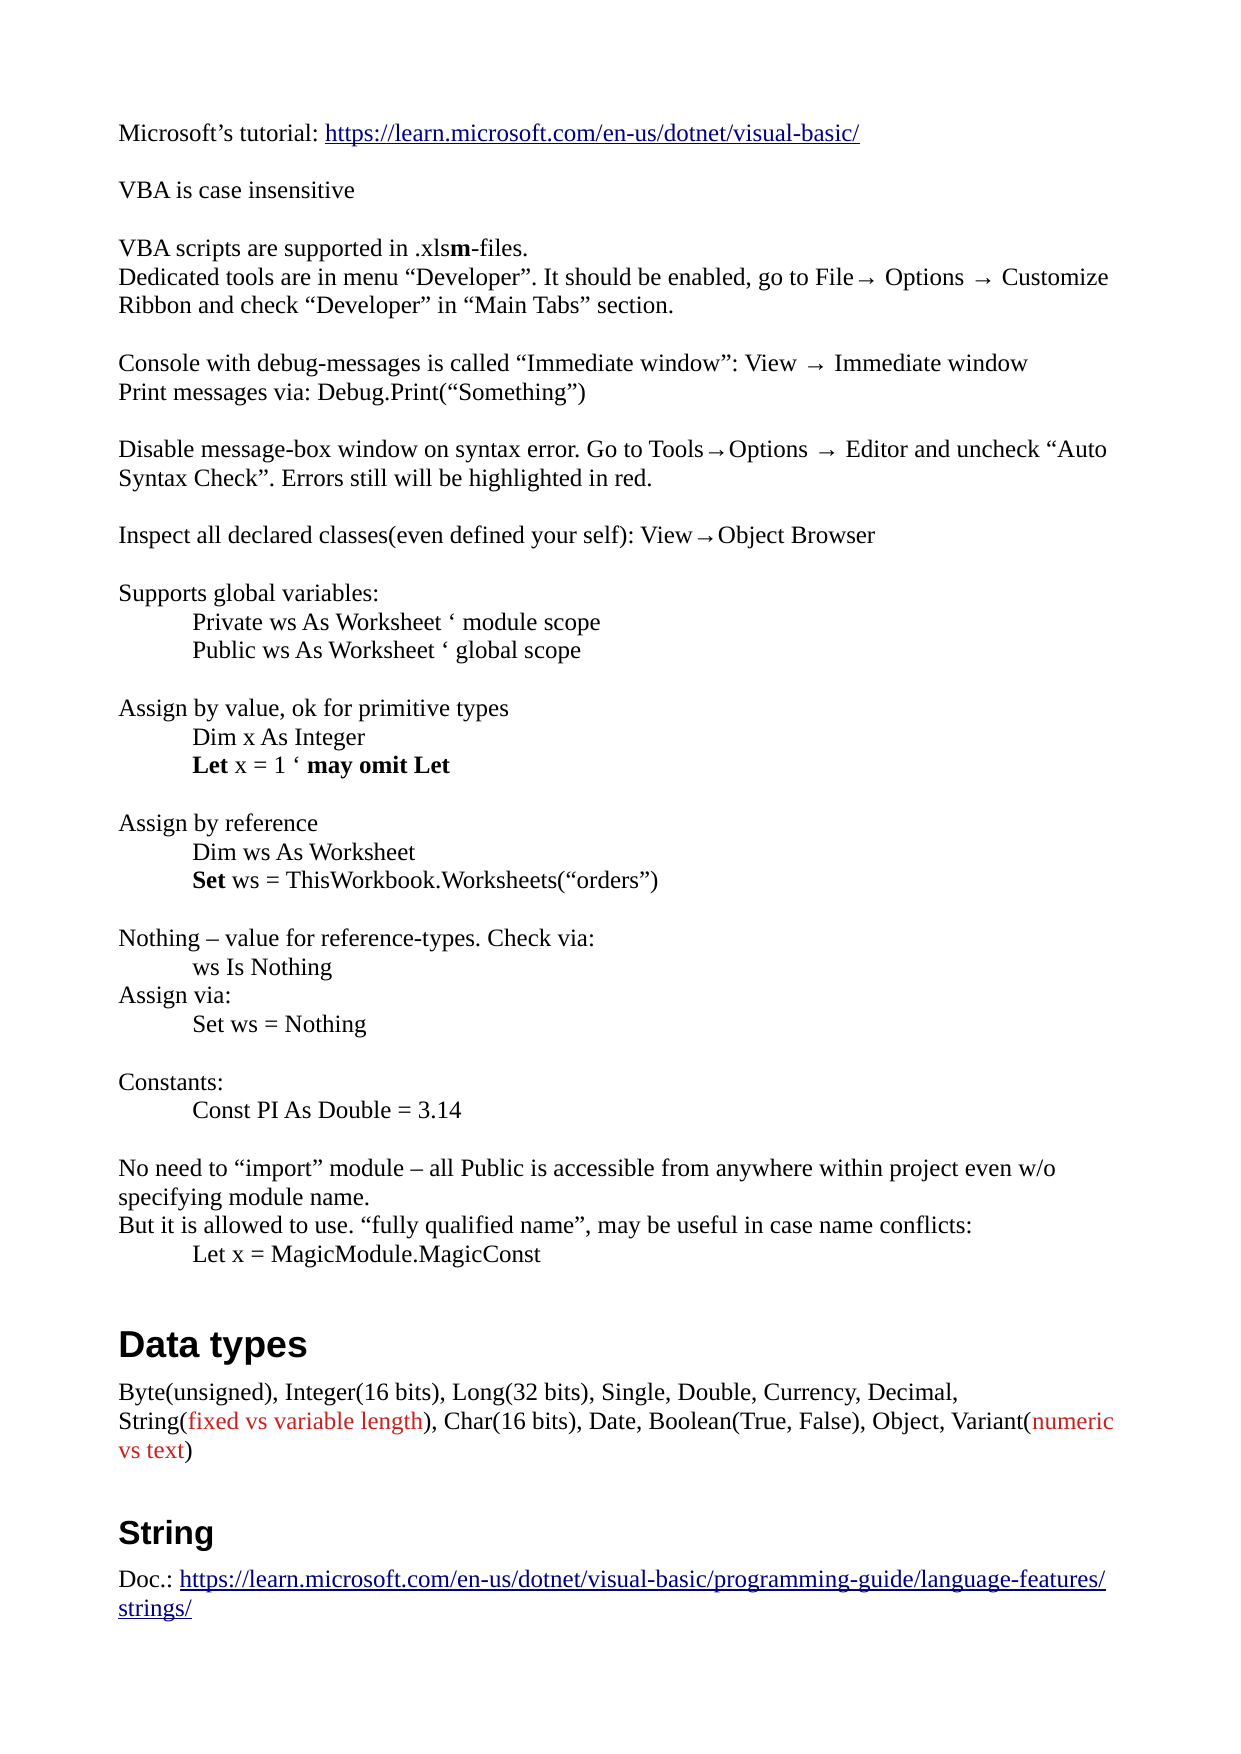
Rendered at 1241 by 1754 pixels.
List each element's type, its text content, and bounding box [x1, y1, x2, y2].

text Byte(unsigned), Integer(16 bits), Long(32 bits), Single, Double, Currency, Decimal, [118, 1377, 1122, 1406]
text Private ws As Worksheet ‘ module scope [118, 607, 1122, 636]
text Dim x As Integer [118, 722, 1122, 751]
text Microsoft’s tutorial: https://learn.microsoft.com/en-us/dotnet/visual-basic/ [118, 118, 1122, 147]
text Console with debug-messages is called “Immediate window”: View → Immediate window [118, 348, 1122, 377]
text Inspect all declared classes(even defined your self): View→Object Browser [118, 521, 1122, 549]
text Set ws = Nothing [118, 1009, 1122, 1038]
text Assign by value, ok for primitive types [118, 693, 1122, 722]
text Print messages via: Debug.Print(“Something”) [118, 377, 1122, 406]
text ws Is Nothing [118, 952, 1122, 981]
text Disable message-box window on syntax error. Go to Tools→Options → Editor and uncheck “Auto Syntax Check”. Errors still will be highlighted in red. [118, 434, 1122, 492]
text Dim ws As Worksheet [118, 837, 1122, 866]
text Supports global variables: [118, 578, 1122, 607]
text Constants: [118, 1067, 1122, 1096]
text VBA is case insensitive [118, 176, 1122, 204]
text Assign by reference [118, 808, 1122, 837]
subtitle String [118, 1513, 1122, 1552]
subtitle Data types [118, 1322, 1122, 1365]
text Public ws As Worksheet ‘ global scope [118, 636, 1122, 664]
text Nothing – value for reference-types. Check via: [118, 923, 1122, 952]
text Let x = 1 ‘ may omit Let [118, 751, 1122, 779]
text Assign via: [118, 981, 1122, 1009]
text Doc.: https://learn.microsoft.com/en-us/dotnet/visual-basic/programming-guide/language-features/strings/ [118, 1564, 1122, 1622]
text String(fixed vs variable length), Char(16 bits), Date, Boolean(True, False), Object, Variant(numeric vs text) [118, 1406, 1122, 1464]
text Set ws = ThisWorkbook.Worksheets(“orders”) [118, 866, 1122, 894]
text VBA scripts are supported in .xlsm-files. [118, 233, 1122, 262]
text Let x = MagicModule.MagicConst [118, 1239, 1122, 1268]
text Dedicated tools are in menu “Developer”. It should be enabled, go to File→ Options → Customize Ribbon and check “Developer” in “Main Tabs” section. [118, 262, 1122, 319]
text Const PI As Double = 3.14 [118, 1096, 1122, 1124]
text No need to “import” module – all Public is accessible from anywhere within project even w/o specifying module name. [118, 1153, 1122, 1211]
text But it is allowed to use. “fully qualified name”, may be useful in case name conflicts: [118, 1211, 1122, 1239]
